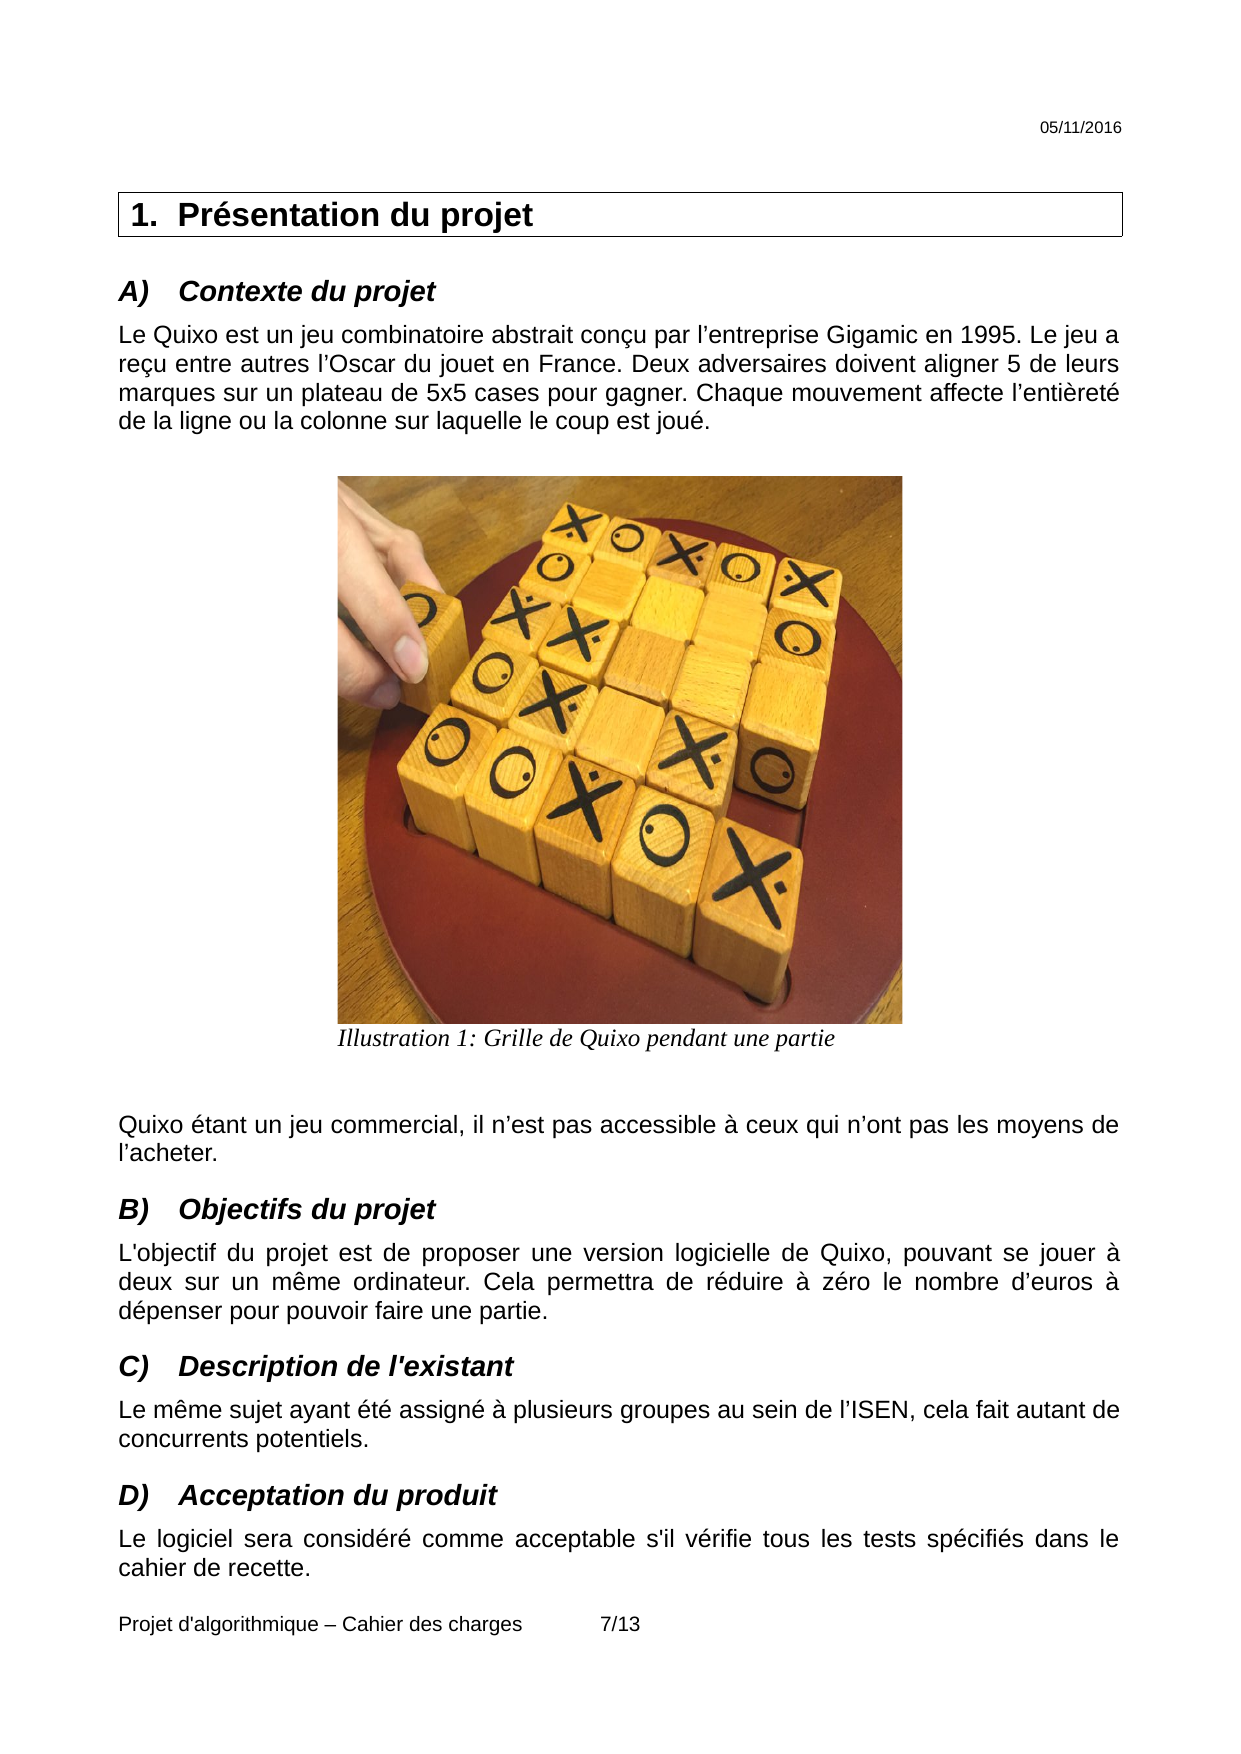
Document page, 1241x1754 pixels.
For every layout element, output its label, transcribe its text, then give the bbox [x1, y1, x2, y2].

picture [337, 476, 903, 1024]
subtitle Description de l'existant [118, 1349, 1122, 1383]
subtitle Objectifs du projet [118, 1192, 1122, 1226]
text Illustration 1: Grille de Quixo pendant une partie [337, 1024, 903, 1052]
subtitle Acceptation du produit [118, 1478, 1122, 1511]
text Le même sujet ayant été assigné à plusieurs groupes au sein de l’ISEN, cela fait autant de concurrents potentiels. [118, 1395, 1122, 1453]
subtitle Contexte du projet [118, 274, 1122, 307]
text Le Quixo est un jeu combinatoire abstrait conçu par l’entreprise Gigamic en 1995. Le jeu a reçu entre autres l’Oscar du jouet en France. Deux adversaires doivent aligner 5 de leurs marques sur un plateau de 5x5 cases pour gagner. Chaque mouvement affecte l’entièreté de la ligne ou la colonne sur laquelle le coup est joué. [118, 320, 1122, 435]
text L'objectif du projet est de proposer une version logicielle de Quixo, pouvant se jouer à deux sur un même ordinateur. Cela permettra de réduire à zéro le nombre d’euros à dépenser pour pouvoir faire une partie. [118, 1238, 1122, 1324]
text Quixo étant un jeu commercial, il n’est pas accessible à ceux qui n’ont pas les moyens de l’acheter. [118, 1109, 1122, 1167]
subtitle Présentation du projet [119, 193, 1122, 236]
text Le logiciel sera considéré comme acceptable s'il vérifie tous les tests spécifiés dans le cahier de recette. [118, 1524, 1122, 1581]
